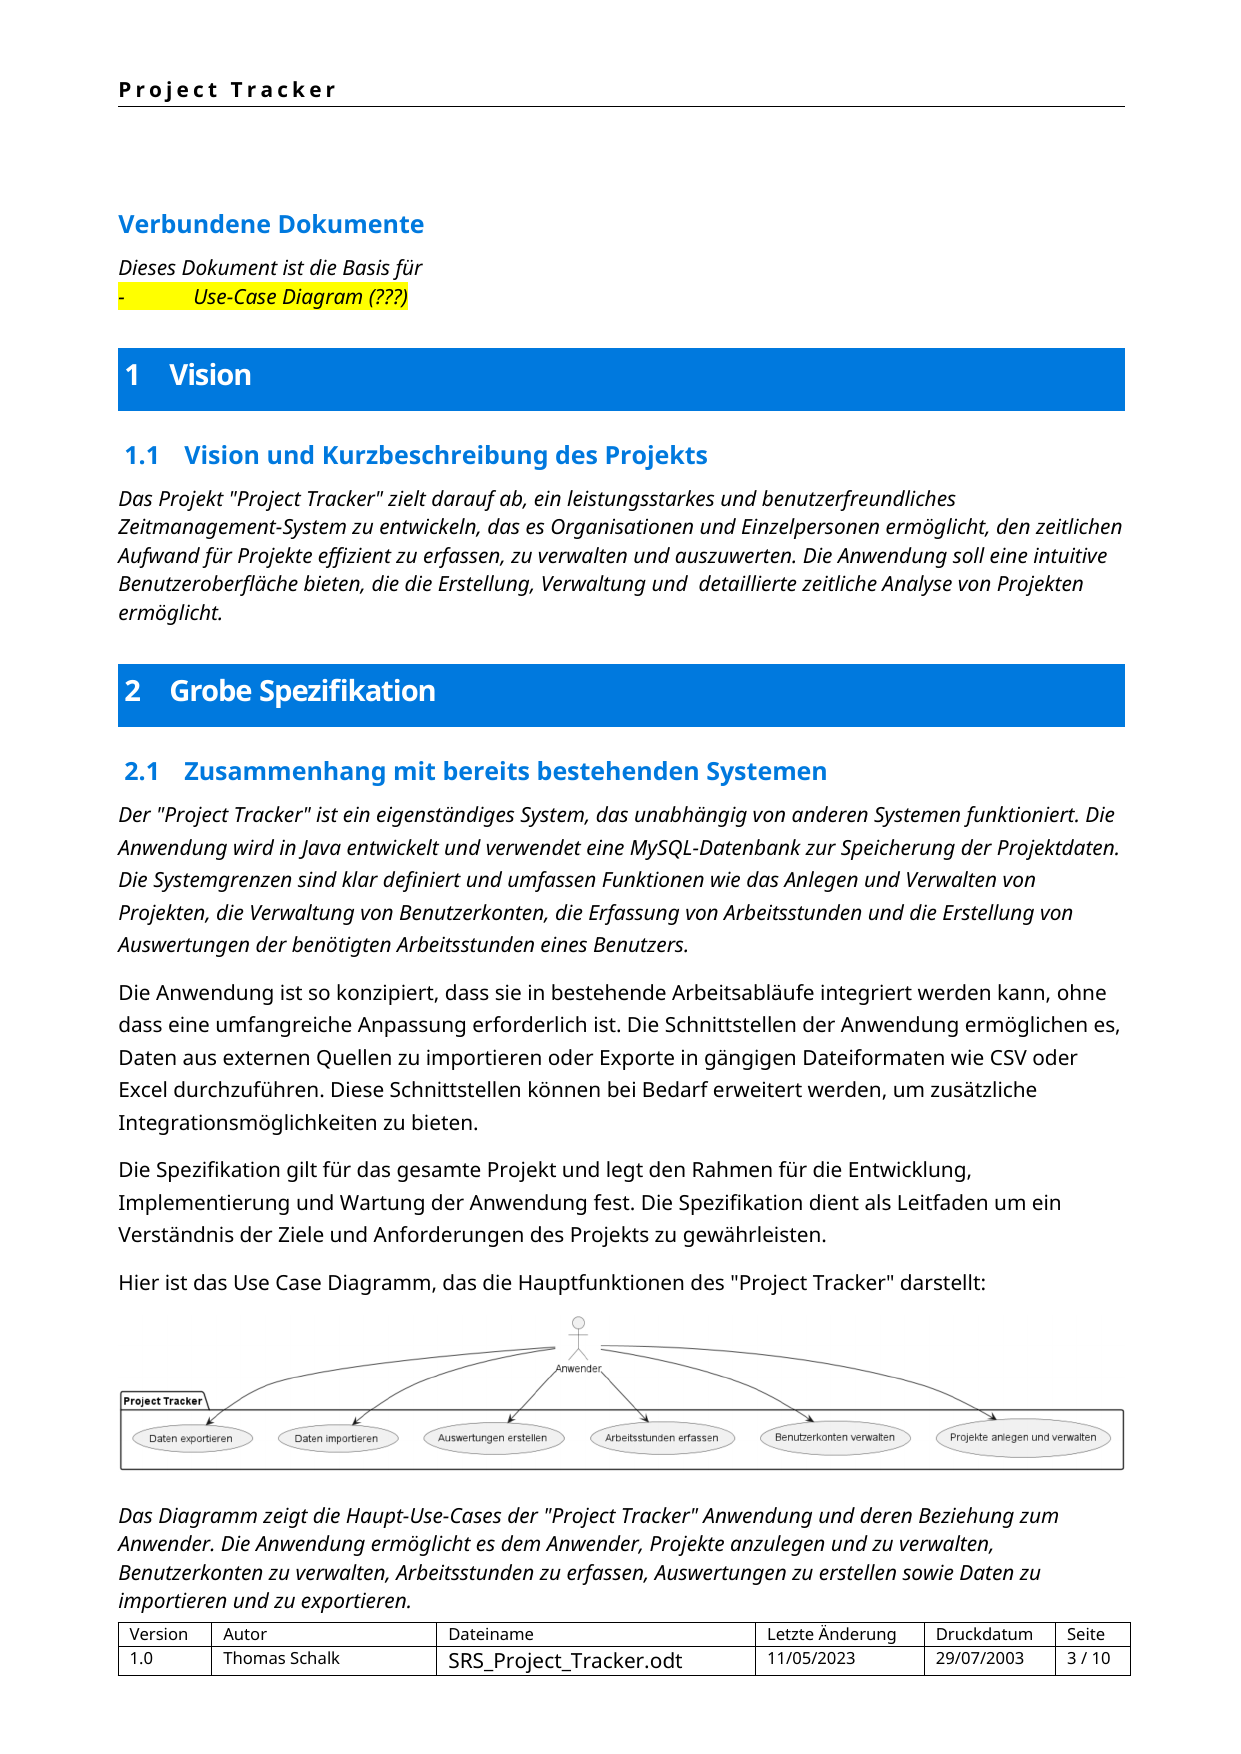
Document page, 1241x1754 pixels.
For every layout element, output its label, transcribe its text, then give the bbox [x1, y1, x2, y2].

text Das Projekt "Project Tracker" zielt darauf ab, ein leistungsstarkes und benutzerfreundliches Zeitmanagement-System zu entwickeln, das es Organisationen und Einzelpersonen ermöglicht, den zeitlichen Aufwand für Projekte effizient zu erfassen, zu verwalten und auszuwerten. Die Anwendung soll eine intuitive Benutzeroberfläche bieten, die die Erstellung, Verwaltung und detaillierte zeitliche Analyse von Projekten ermöglicht. [118, 484, 1125, 626]
text - Use-Case Diagram (???) [118, 282, 1125, 310]
picture [118, 1315, 1125, 1472]
subtitle Vision [118, 348, 1125, 411]
text Dieses Dokument ist die Basis für [118, 253, 1125, 282]
text Hier ist das Use Case Diagramm, das die Hauptfunktionen des "Project Tracker" darstellt: [118, 1268, 1125, 1296]
text Der "Project Tracker" ist ein eigenständiges System, das unabhängig von anderen Systemen funktioniert. Die Anwendung wird in Java entwickelt und verwendet eine MySQL-Datenbank zur Speicherung der Projektdaten. Die Systemgrenzen sind klar definiert und umfassen Funktionen wie das Anlegen und Verwalten von Projekten, die Verwaltung von Benutzerkonten, die Erfassung von Arbeitsstunden und die Erstellung von Auswertungen der benötigten Arbeitsstunden eines Benutzers. [118, 800, 1125, 959]
subtitle Vision und Kurzbeschreibung des Projekts [124, 437, 1125, 472]
text Die Anwendung ist so konzipiert, dass sie in bestehende Arbeitsabläufe integriert werden kann, ohne dass eine umfangreiche Anpassung erforderlich ist. Die Schnittstellen der Anwendung ermöglichen es, Daten aus externen Quellen zu importieren oder Exporte in gängigen Dateiformaten wie CSV oder Excel durchzuführen. Diese Schnittstellen können bei Bedarf erweitert werden, um zusätzliche Integrationsmöglichkeiten zu bieten. [118, 978, 1125, 1137]
text Das Diagramm zeigt die Haupt-Use-Cases der "Project Tracker" Anwendung und deren Beziehung zum Anwender. Die Anwendung ermöglicht es dem Anwender, Projekte anzulegen und zu verwalten, Benutzerkonten zu verwalten, Arbeitsstunden zu erfassen, Auswertungen zu erstellen sowie Daten zu importieren und zu exportieren. [118, 1501, 1125, 1614]
subtitle Grobe Spezifikation [118, 664, 1125, 727]
text Die Spezifikation gilt für das gesamte Projekt und legt den Rahmen für die Entwicklung, Implementierung und Wartung der Anwendung fest. Die Spezifikation dient als Leitfaden um ein Verständnis der Ziele und Anforderungen des Projekts zu gewährleisten. [118, 1155, 1125, 1249]
subtitle Zusammenhang mit bereits bestehenden Systemen [124, 753, 1125, 788]
subtitle Verbundene Dokumente [118, 207, 1125, 241]
